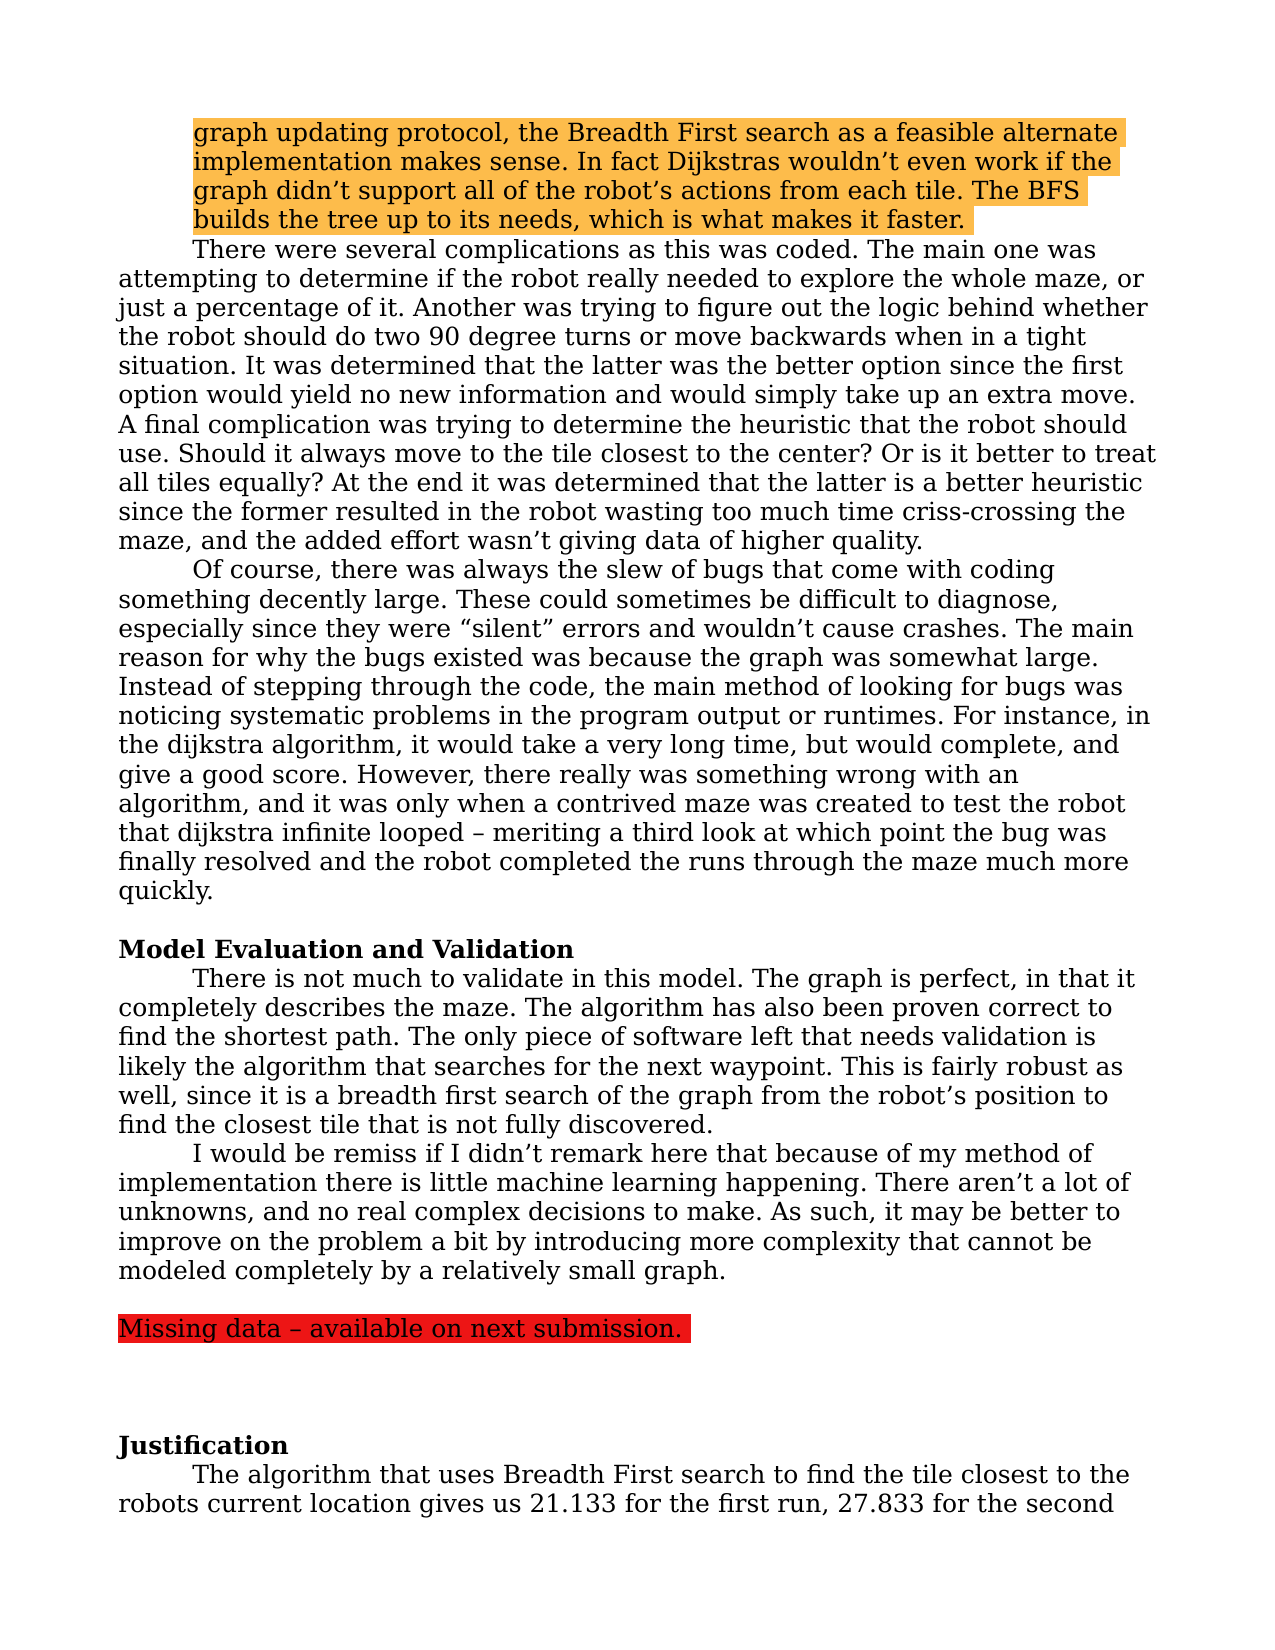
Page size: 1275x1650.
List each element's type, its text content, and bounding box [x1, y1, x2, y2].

text There is not much to validate in this model. The graph is perfect, in that it completely describes the maze. The algorithm has also been proven correct to find the shortest path. The only piece of software left that needs validation is likely the algorithm that searches for the next waypoint. This is fairly robust as well, since it is a breadth first search of the graph from the robot’s position to find the closest tile that is not fully discovered. [118, 964, 1157, 1139]
text Justification [118, 1431, 1157, 1460]
list graph updating protocol, the Breadth First search as a feasible alternate implementation makes sense. In fact Dijkstras wouldn’t even work if the graph didn’t support all of the robot’s actions from each tile. The BFS builds the tree up to its needs, which is what makes it faster. [156, 118, 1157, 235]
text I would be remiss if I didn’t remark here that because of my method of implementation there is little machine learning happening. There aren’t a lot of unknowns, and no real complex decisions to make. As such, it may be better to improve on the problem a bit by introducing more complexity that cannot be modeled completely by a relatively small graph. [118, 1139, 1157, 1285]
text Model Evaluation and Validation [118, 935, 1157, 964]
text Missing data – available on next submission. [118, 1314, 1157, 1343]
text The algorithm that uses Breadth First search to find the tile closest to the robots current location gives us 21.133 for the first run, 27.833 for the second [118, 1460, 1157, 1518]
text Of course, there was always the slew of bugs that come with coding something decently large. These could sometimes be difficult to diagnose, especially since they were “silent” errors and wouldn’t cause crashes. The main reason for why the bugs existed was because the graph was somewhat large. Instead of stepping through the code, the main method of looking for bugs was noticing systematic problems in the program output or runtimes. For instance, in the dijkstra algorithm, it would take a very long time, but would complete, and give a good score. However, there really was something wrong with an algorithm, and it was only when a contrived maze was created to test the robot that dijkstra infinite looped – meriting a third look at which point the bug was finally resolved and the robot completed the runs through the maze much more quickly. [118, 556, 1157, 906]
text There were several complications as this was coded. The main one was attempting to determine if the robot really needed to explore the whole maze, or just a percentage of it. Another was trying to figure out the logic behind whether the robot should do two 90 degree turns or move backwards when in a tight situation. It was determined that the latter was the better option since the first option would yield no new information and would simply take up an extra move. A final complication was trying to determine the heuristic that the robot should use. Should it always move to the tile closest to the center? Or is it better to treat all tiles equally? At the end it was determined that the latter is a better heuristic since the former resulted in the robot wasting too much time criss-crossing the maze, and the added effort wasn’t giving data of higher quality. [118, 235, 1157, 556]
